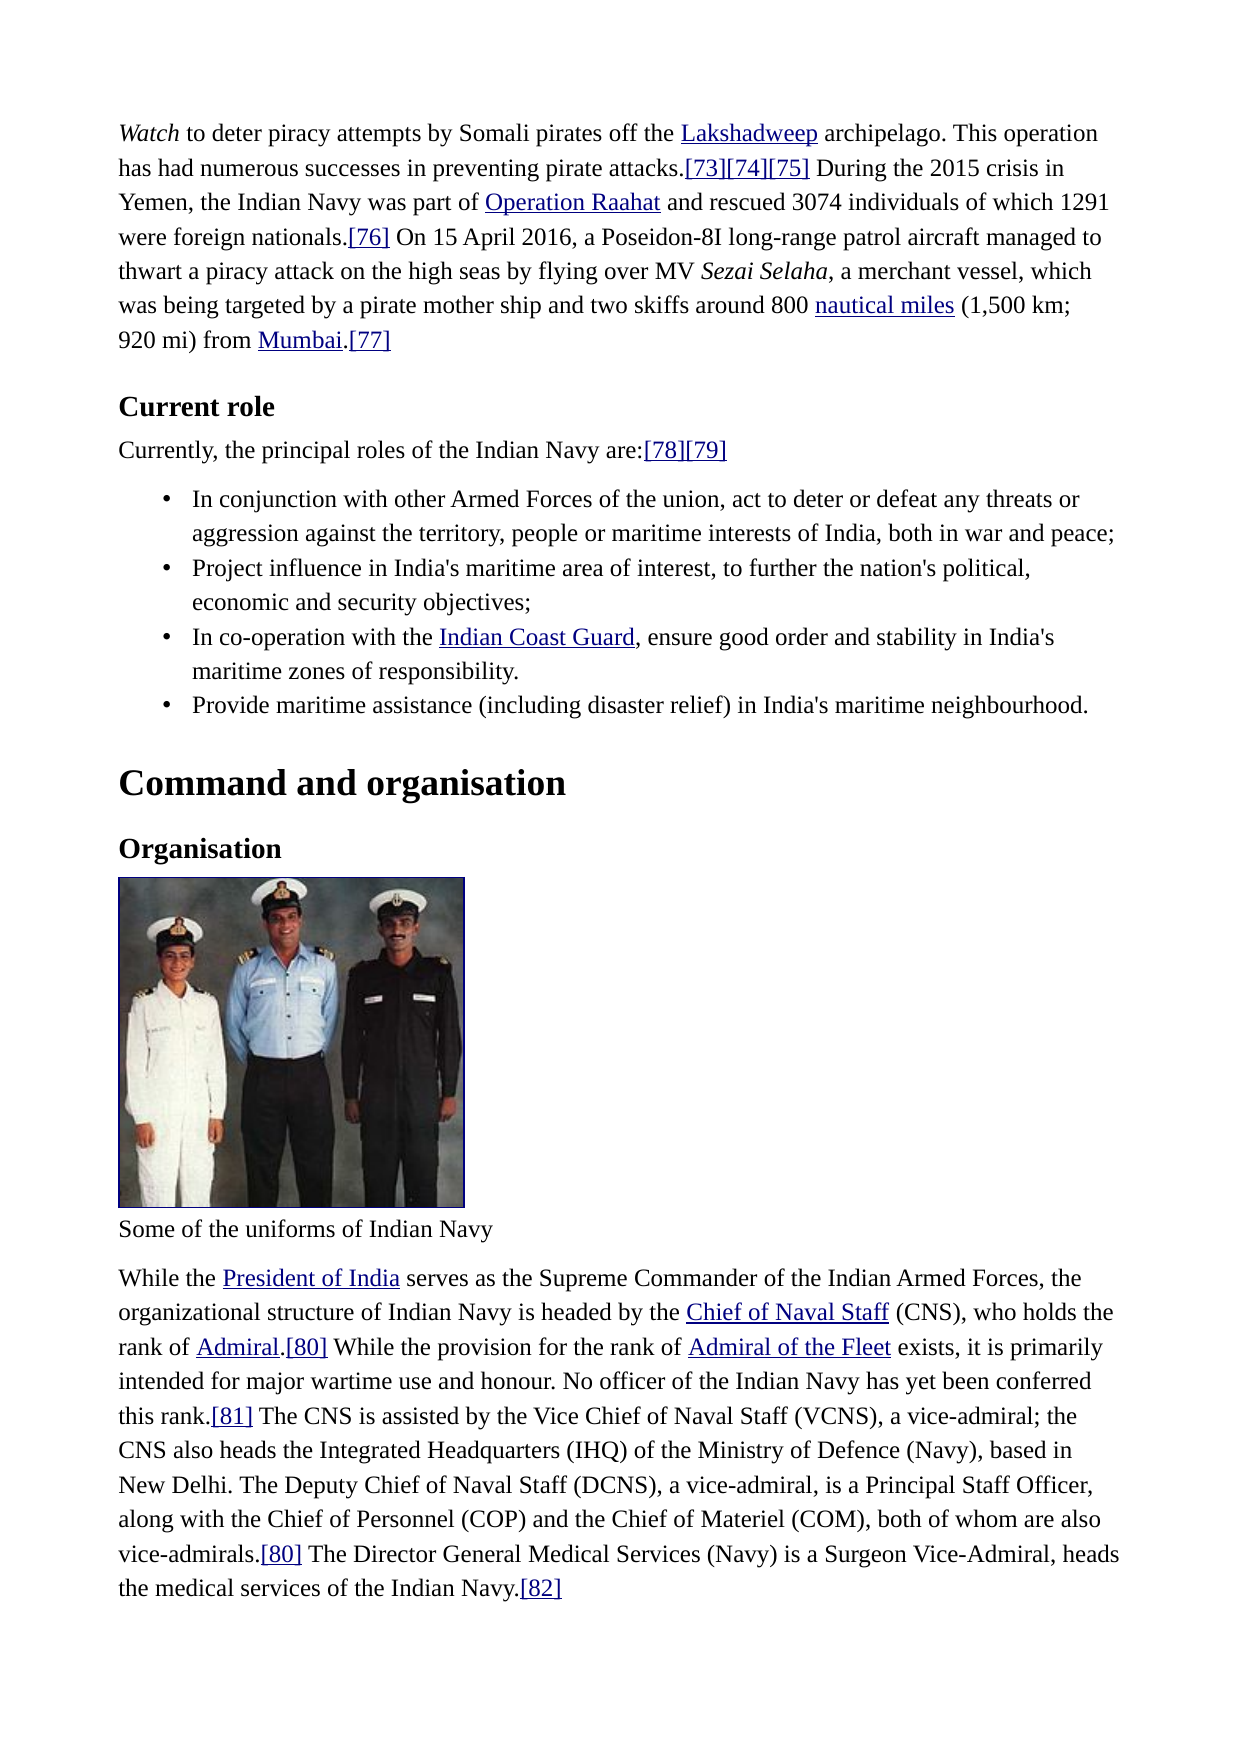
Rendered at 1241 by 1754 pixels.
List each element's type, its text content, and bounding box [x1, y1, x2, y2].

text Watch to deter piracy attempts by Somali pirates off the Lakshadweep archipelago. This operation has had numerous successes in preventing pirate attacks.[73][74][75] During the 2015 crisis in Yemen, the Indian Navy was part of Operation Raahat and rescued 3074 individuals of which 1291 were foreign nationals.[76] On 15 April 2016, a Poseidon-8I long-range patrol aircraft managed to thwart a piracy attack on the high seas by flying over MV Sezai Selaha, a merchant vessel, which was being targeted by a pirate mother ship and two skiffs around 800 nautical miles (1,500 km; 920 mi) from Mumbai.[77] [118, 118, 1122, 354]
text Currently, the principal roles of the Indian Navy are:[78][79] [118, 435, 1122, 463]
list Project influence in India's maritime area of interest, to further the nation's political, economic and security objectives; [162, 553, 1122, 616]
list Provide maritime assistance (including disaster relief) in India's maritime neighbourhood. [162, 691, 1122, 719]
subtitle Command and organisation [118, 761, 1122, 804]
text Some of the uniforms of Indian Navy [118, 1214, 1122, 1242]
picture [120, 878, 463, 1207]
list In co-operation with the Indian Coast Guard, ensure good order and stability in India's maritime zones of responsibility. [162, 622, 1122, 685]
subtitle Organisation [118, 831, 1122, 864]
text While the President of India serves as the Supreme Commander of the Indian Armed Forces, the organizational structure of Indian Navy is headed by the Chief of Naval Staff (CNS), who holds the rank of Admiral.[80] While the provision for the rank of Admiral of the Fleet exists, it is primarily intended for major wartime use and honour. No officer of the Indian Navy has yet been conferred this rank.[81] The CNS is assisted by the Vice Chief of Naval Staff (VCNS), a vice-admiral; the CNS also heads the Integrated Headquarters (IHQ) of the Ministry of Defence (Navy), based in New Delhi. The Deputy Chief of Naval Staff (DCNS), a vice-admiral, is a Principal Staff Officer, along with the Chief of Personnel (COP) and the Chief of Materiel (COM), both of whom are also vice-admirals.[80] The Director General Medical Services (Navy) is a Surgeon Vice-Admiral, heads the medical services of the Indian Navy.[82] [118, 1263, 1122, 1602]
list In conjunction with other Armed Forces of the union, act to deter or defeat any threats or aggression against the territory, people or maritime interests of India, both in war and peace; [162, 484, 1122, 547]
subtitle Current role [118, 389, 1122, 422]
